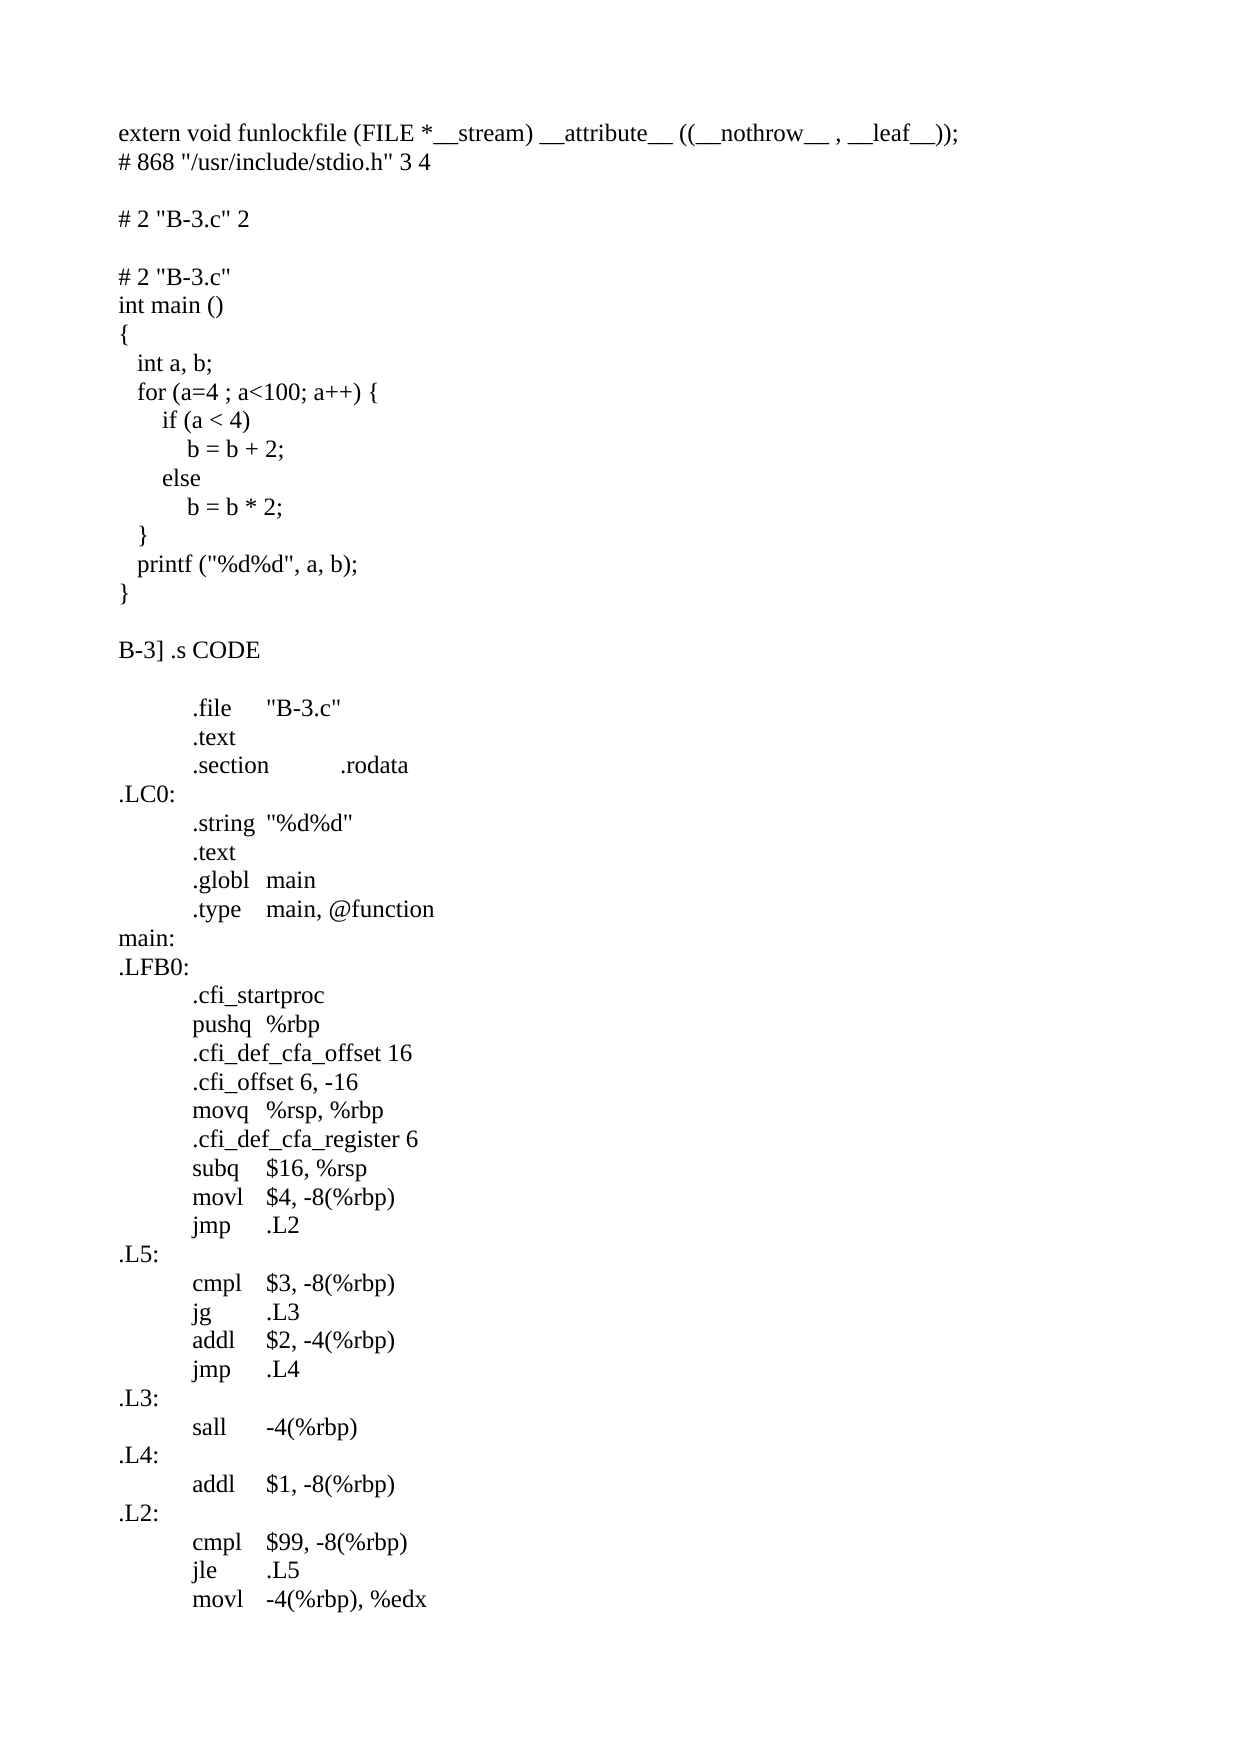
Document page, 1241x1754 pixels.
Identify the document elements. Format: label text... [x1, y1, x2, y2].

text else [118, 463, 1122, 492]
text .LC0: [118, 779, 1122, 808]
text { [118, 319, 1122, 348]
text .text [118, 837, 1122, 866]
text .cfi_offset 6, -16 [118, 1067, 1122, 1096]
text } [118, 578, 1122, 607]
text if (a < 4) [118, 406, 1122, 434]
text for (a=4 ; a<100; a++) { [118, 377, 1122, 406]
text cmpl $99, -8(%rbp) [118, 1527, 1122, 1556]
text .L4: [118, 1441, 1122, 1469]
text addl $1, -8(%rbp) [118, 1469, 1122, 1498]
text # 2 "B-3.c" [118, 262, 1122, 291]
text .cfi_def_cfa_register 6 [118, 1124, 1122, 1153]
text sall -4(%rbp) [118, 1412, 1122, 1441]
text main: [118, 923, 1122, 952]
text int a, b; [118, 348, 1122, 377]
text cmpl $3, -8(%rbp) [118, 1268, 1122, 1297]
text jg .L3 [118, 1297, 1122, 1326]
text movl $4, -8(%rbp) [118, 1182, 1122, 1211]
text printf ("%d%d", a, b); [118, 549, 1122, 578]
text .L2: [118, 1498, 1122, 1527]
text .section .rodata [118, 751, 1122, 779]
text .file "B-3.c" [118, 693, 1122, 722]
text extern void funlockfile (FILE *__stream) __attribute__ ((__nothrow__ , __leaf__)); [118, 118, 1122, 147]
text b = b + 2; [118, 434, 1122, 463]
text jle .L5 [118, 1556, 1122, 1584]
text .string "%d%d" [118, 808, 1122, 837]
text pushq %rbp [118, 1009, 1122, 1038]
text .globl main [118, 866, 1122, 894]
text } [118, 521, 1122, 549]
text .type main, @function [118, 894, 1122, 923]
text int main () [118, 291, 1122, 319]
text # 868 "/usr/include/stdio.h" 3 4 [118, 147, 1122, 176]
text addl $2, -4(%rbp) [118, 1326, 1122, 1354]
text movq %rsp, %rbp [118, 1096, 1122, 1124]
text jmp .L4 [118, 1354, 1122, 1383]
text b = b * 2; [118, 492, 1122, 521]
text .LFB0: [118, 952, 1122, 981]
text # 2 "B-3.c" 2 [118, 204, 1122, 233]
text subq $16, %rsp [118, 1153, 1122, 1182]
text jmp .L2 [118, 1211, 1122, 1239]
text .cfi_startproc [118, 981, 1122, 1009]
text .text [118, 722, 1122, 751]
text .L5: [118, 1239, 1122, 1268]
text movl -4(%rbp), %edx [118, 1584, 1122, 1613]
text .L3: [118, 1383, 1122, 1412]
text .cfi_def_cfa_offset 16 [118, 1038, 1122, 1067]
text B-3] .s CODE [118, 636, 1122, 664]
